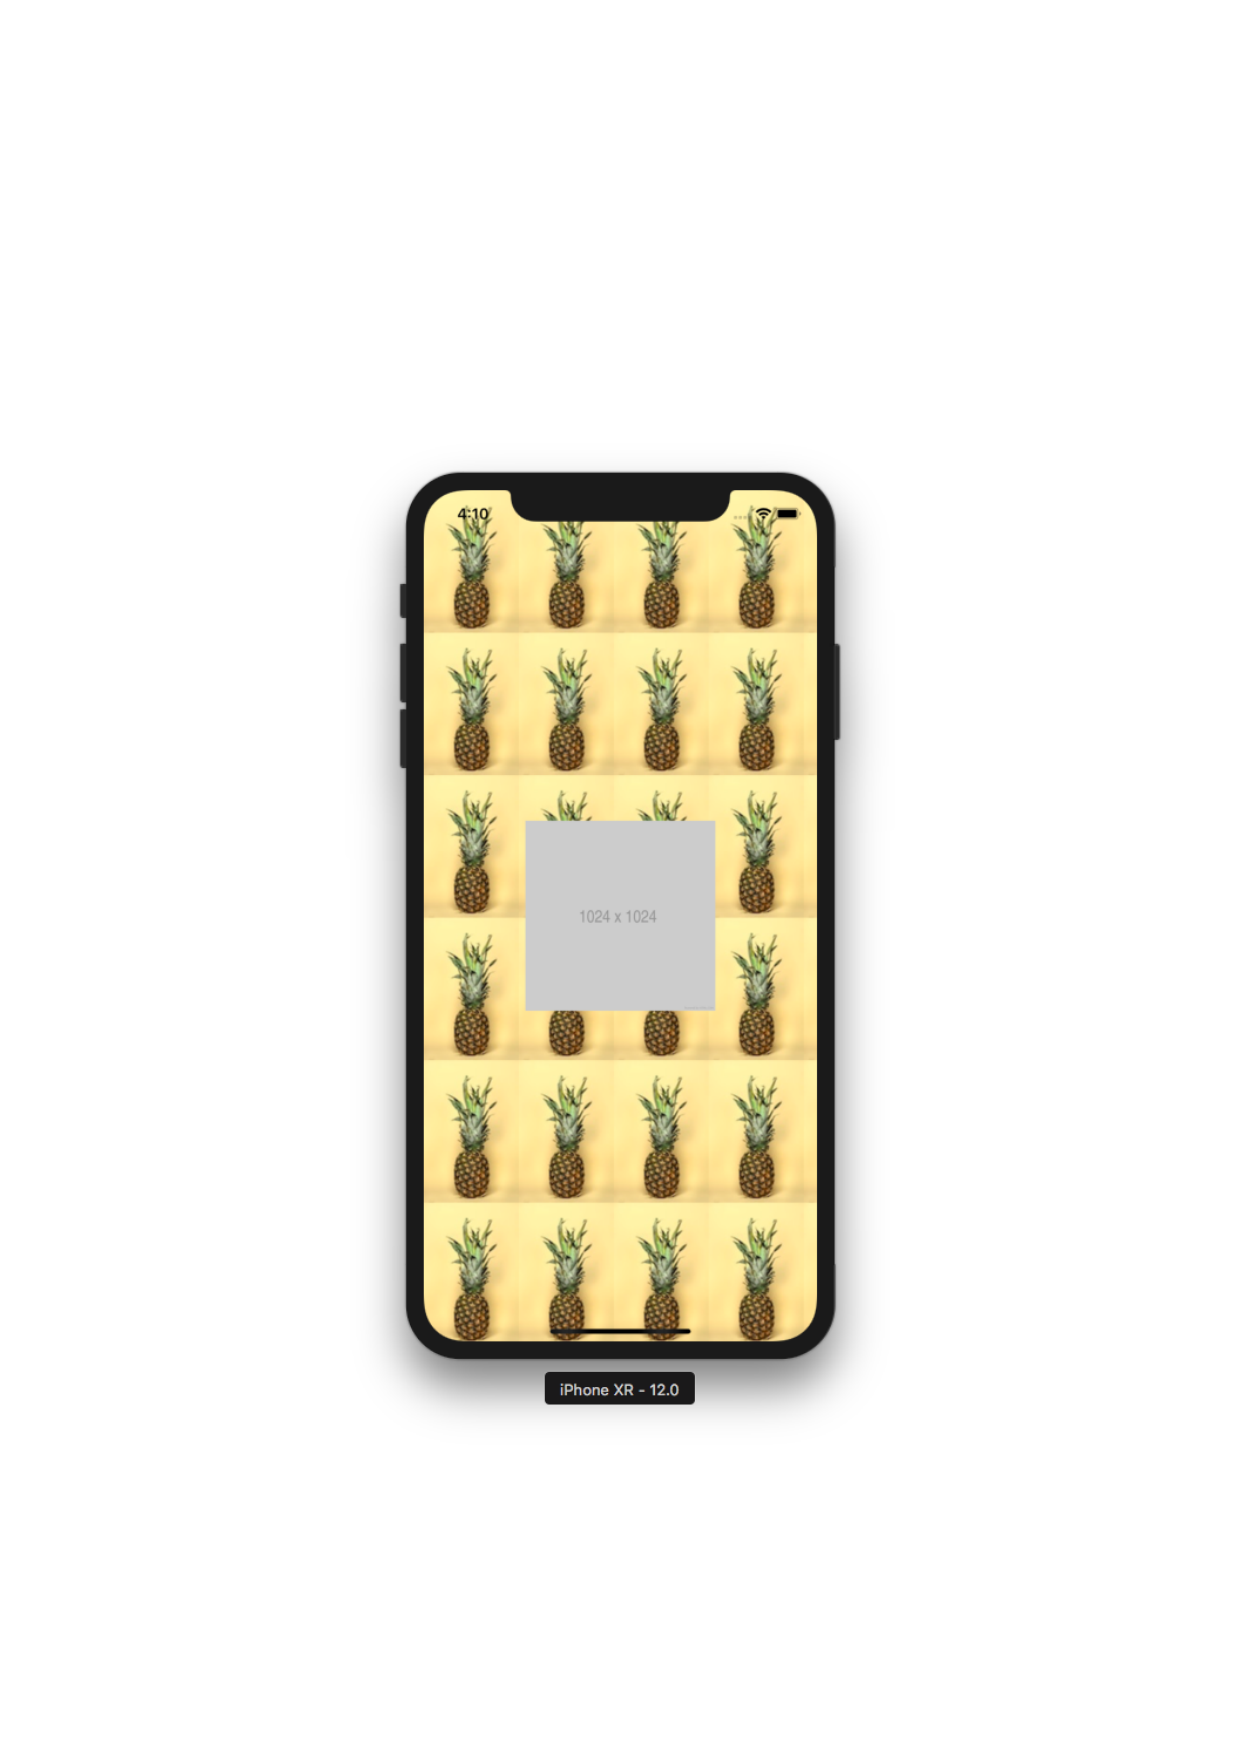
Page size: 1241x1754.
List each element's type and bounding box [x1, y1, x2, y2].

picture [330, 434, 911, 1454]
